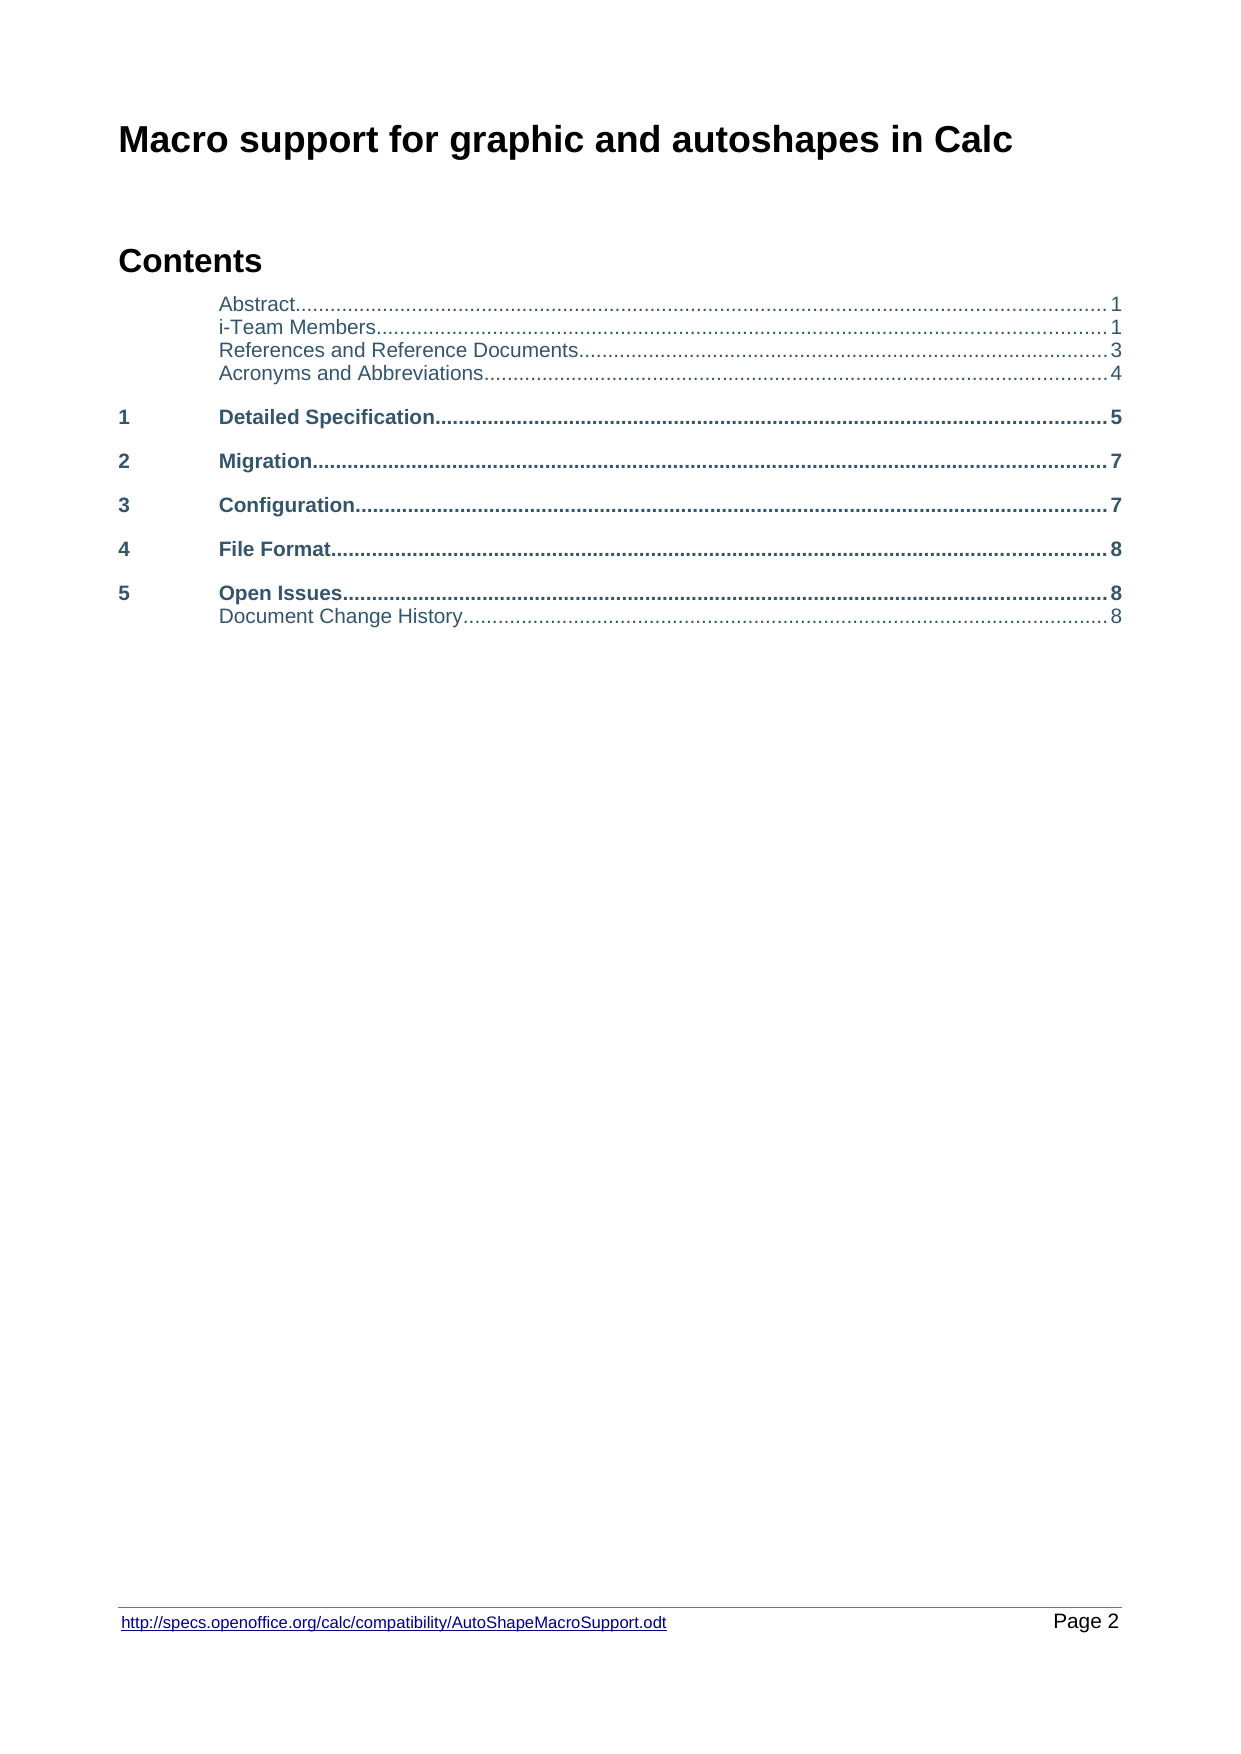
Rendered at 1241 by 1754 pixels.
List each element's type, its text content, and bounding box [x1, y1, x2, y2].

text i-Team Members 1 [118, 315, 1122, 339]
text 1 Detailed Specification 5 [118, 406, 1122, 429]
text 2 Migration 7 [118, 449, 1122, 473]
subtitle Contents [118, 242, 1122, 280]
text 4 File Format 8 [118, 537, 1122, 561]
text Document Change History 8 [118, 604, 1122, 628]
text 5 Open Issues 8 [118, 581, 1122, 604]
text 3 Configuration 7 [118, 493, 1122, 517]
text Abstract 1 [118, 292, 1122, 315]
text Acronyms and Abbreviations 4 [118, 362, 1122, 385]
text References and Reference Documents 3 [118, 339, 1122, 362]
